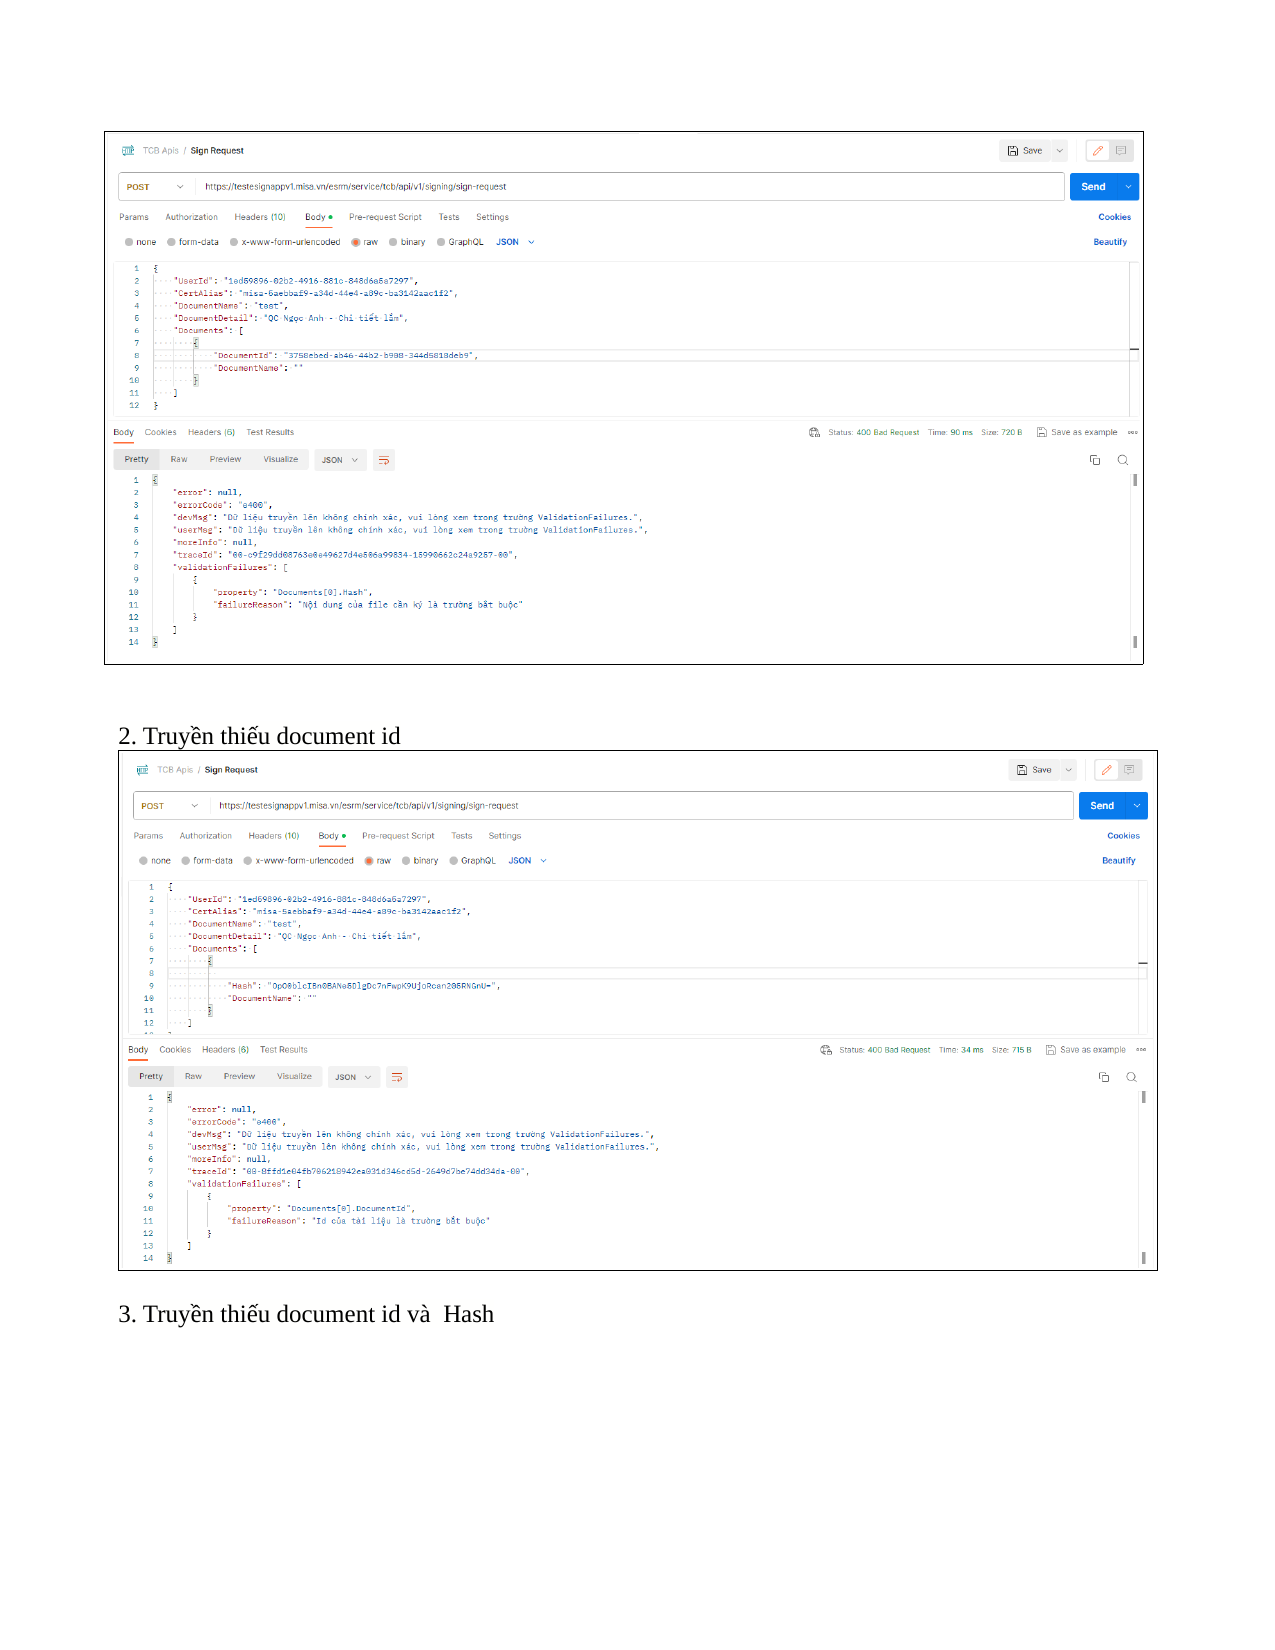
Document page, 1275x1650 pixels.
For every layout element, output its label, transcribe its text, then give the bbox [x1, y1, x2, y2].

picture [121, 753, 1154, 1268]
text 3. Truyền thiếu document id và Hash [118, 1299, 1157, 1328]
text 2. Truyền thiếu document id [118, 721, 1157, 750]
picture [107, 133, 1140, 661]
